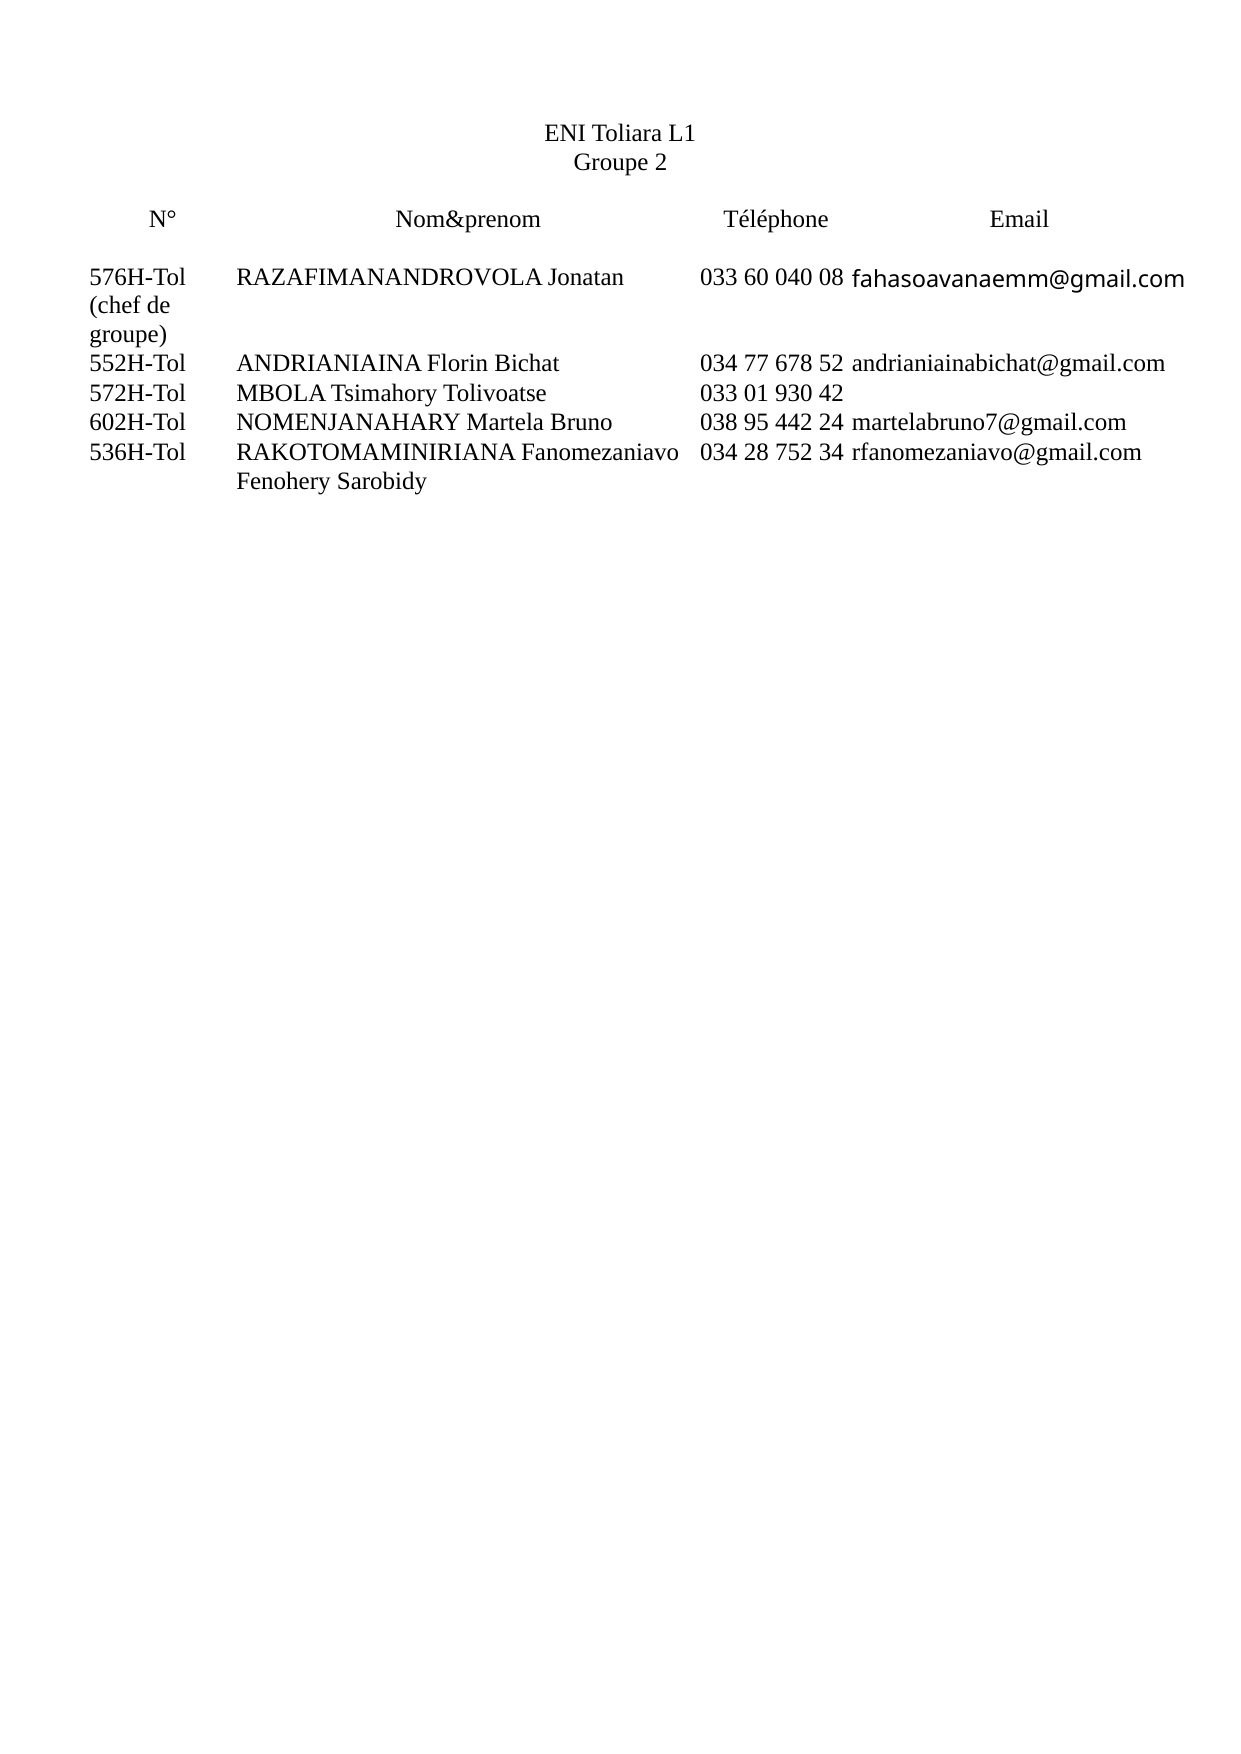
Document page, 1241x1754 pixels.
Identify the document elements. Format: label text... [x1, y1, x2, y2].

table_header Nom&prenom RAZAFIMANANDROVOLA Jonatan [236, 204, 700, 348]
table_cell 033 01 930 42 [700, 378, 852, 407]
table_header Téléphone 033 60 040 08 [700, 204, 852, 348]
table_header N° 576H-Tol (chef de groupe) [89, 204, 236, 348]
table_cell ANDRIANIAINA Florin Bichat [236, 348, 700, 378]
table_cell 536H-Tol [89, 437, 236, 495]
table_cell 038 95 442 24 [700, 407, 852, 437]
text Groupe 2 [118, 147, 1122, 176]
table_cell [852, 378, 1187, 407]
table_header Email fahasoavanaemm@gmail.com [852, 204, 1187, 348]
table_cell 552H-Tol [89, 348, 236, 378]
table_cell 034 77 678 52 [700, 348, 852, 378]
table_cell andrianiainabichat@gmail.com [852, 348, 1187, 378]
table_cell NOMENJANAHARY Martela Bruno [236, 407, 700, 437]
table_cell 602H-Tol [89, 407, 236, 437]
table_cell rfanomezaniavo@gmail.com [852, 437, 1187, 495]
table_cell 034 28 752 34 [700, 437, 852, 495]
table_cell martelabruno7@gmail.com [852, 407, 1187, 437]
table_cell RAKOTOMAMINIRIANA Fanomezaniavo Fenohery Sarobidy [236, 437, 700, 495]
text ENI Toliara L1 [118, 118, 1122, 147]
table_cell 572H-Tol [89, 378, 236, 407]
table_cell MBOLA Tsimahory Tolivoatse [236, 378, 700, 407]
